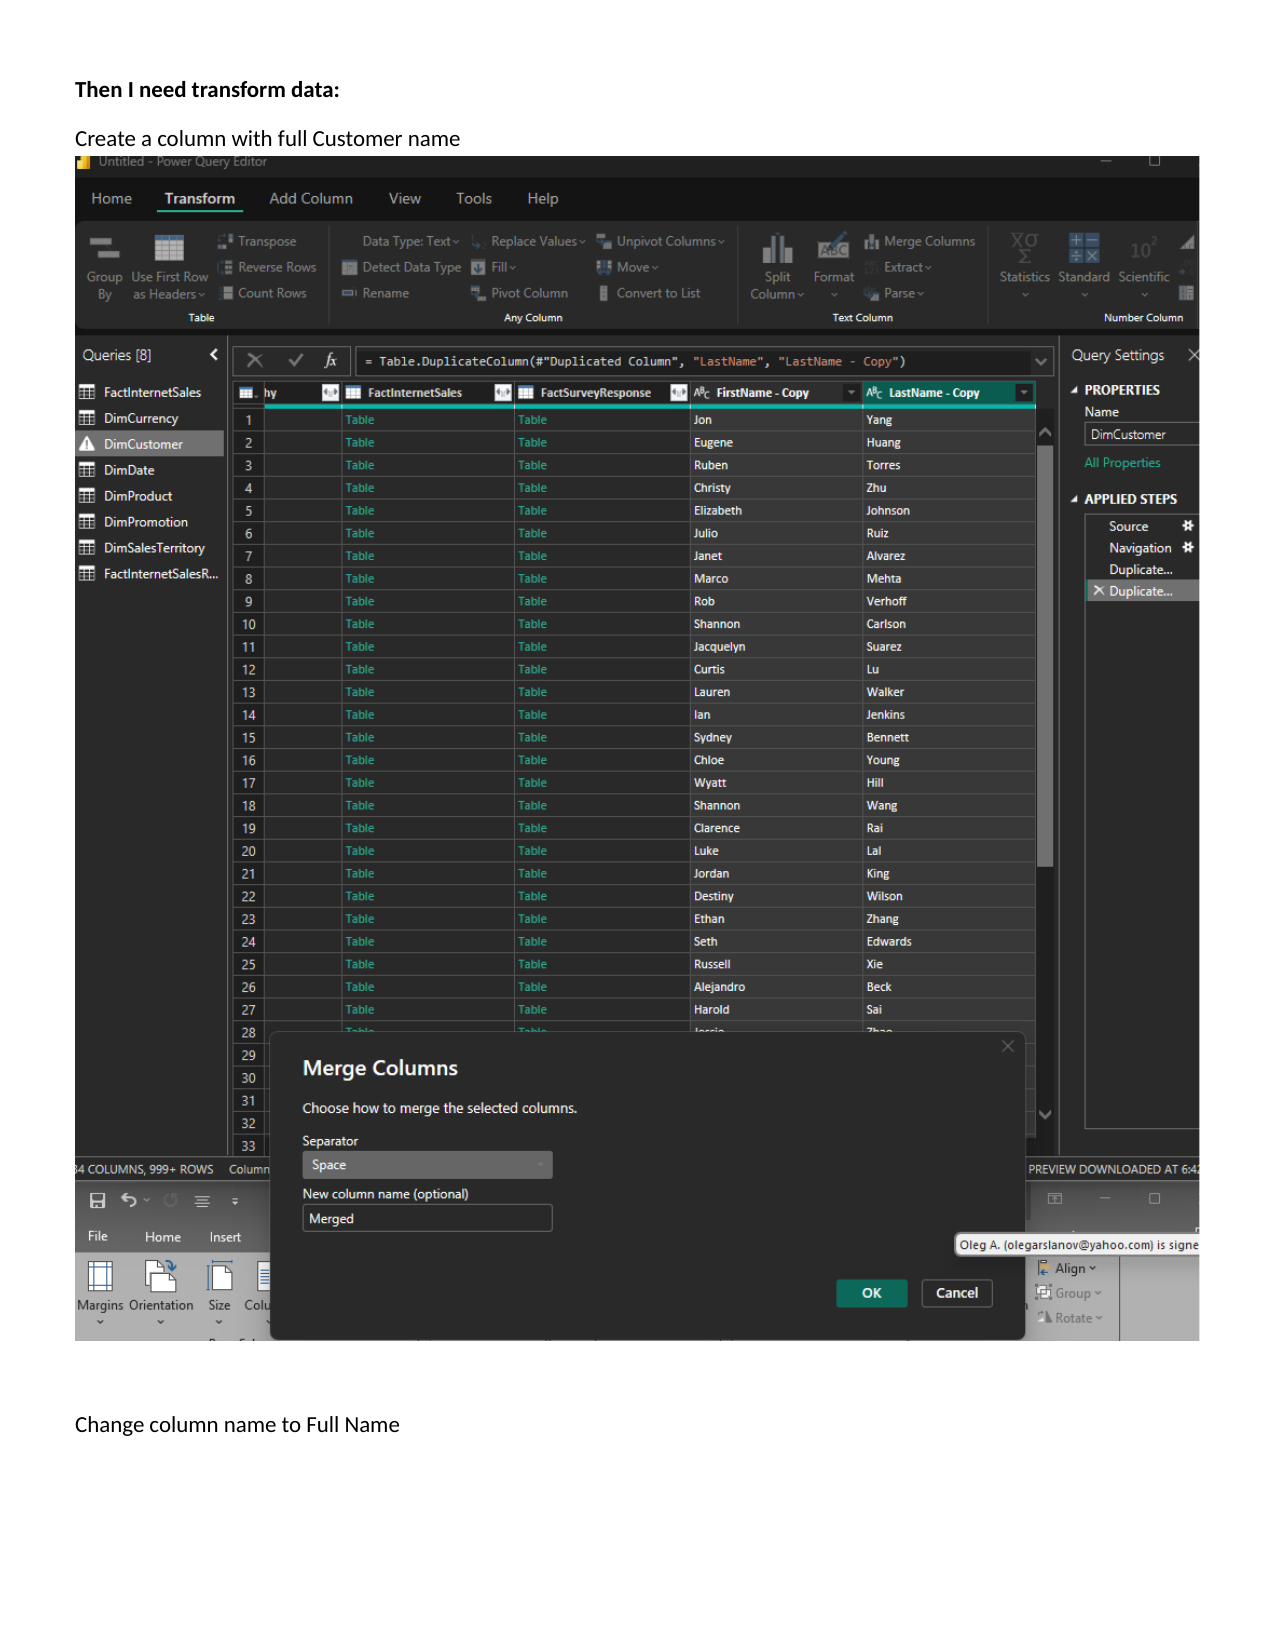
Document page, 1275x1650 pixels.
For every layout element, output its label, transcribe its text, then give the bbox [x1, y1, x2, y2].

text Create a column with full Customer name [75, 124, 1200, 156]
text Change column name to Full Name [75, 1410, 1200, 1438]
text Then I need transform data: [75, 75, 1200, 103]
